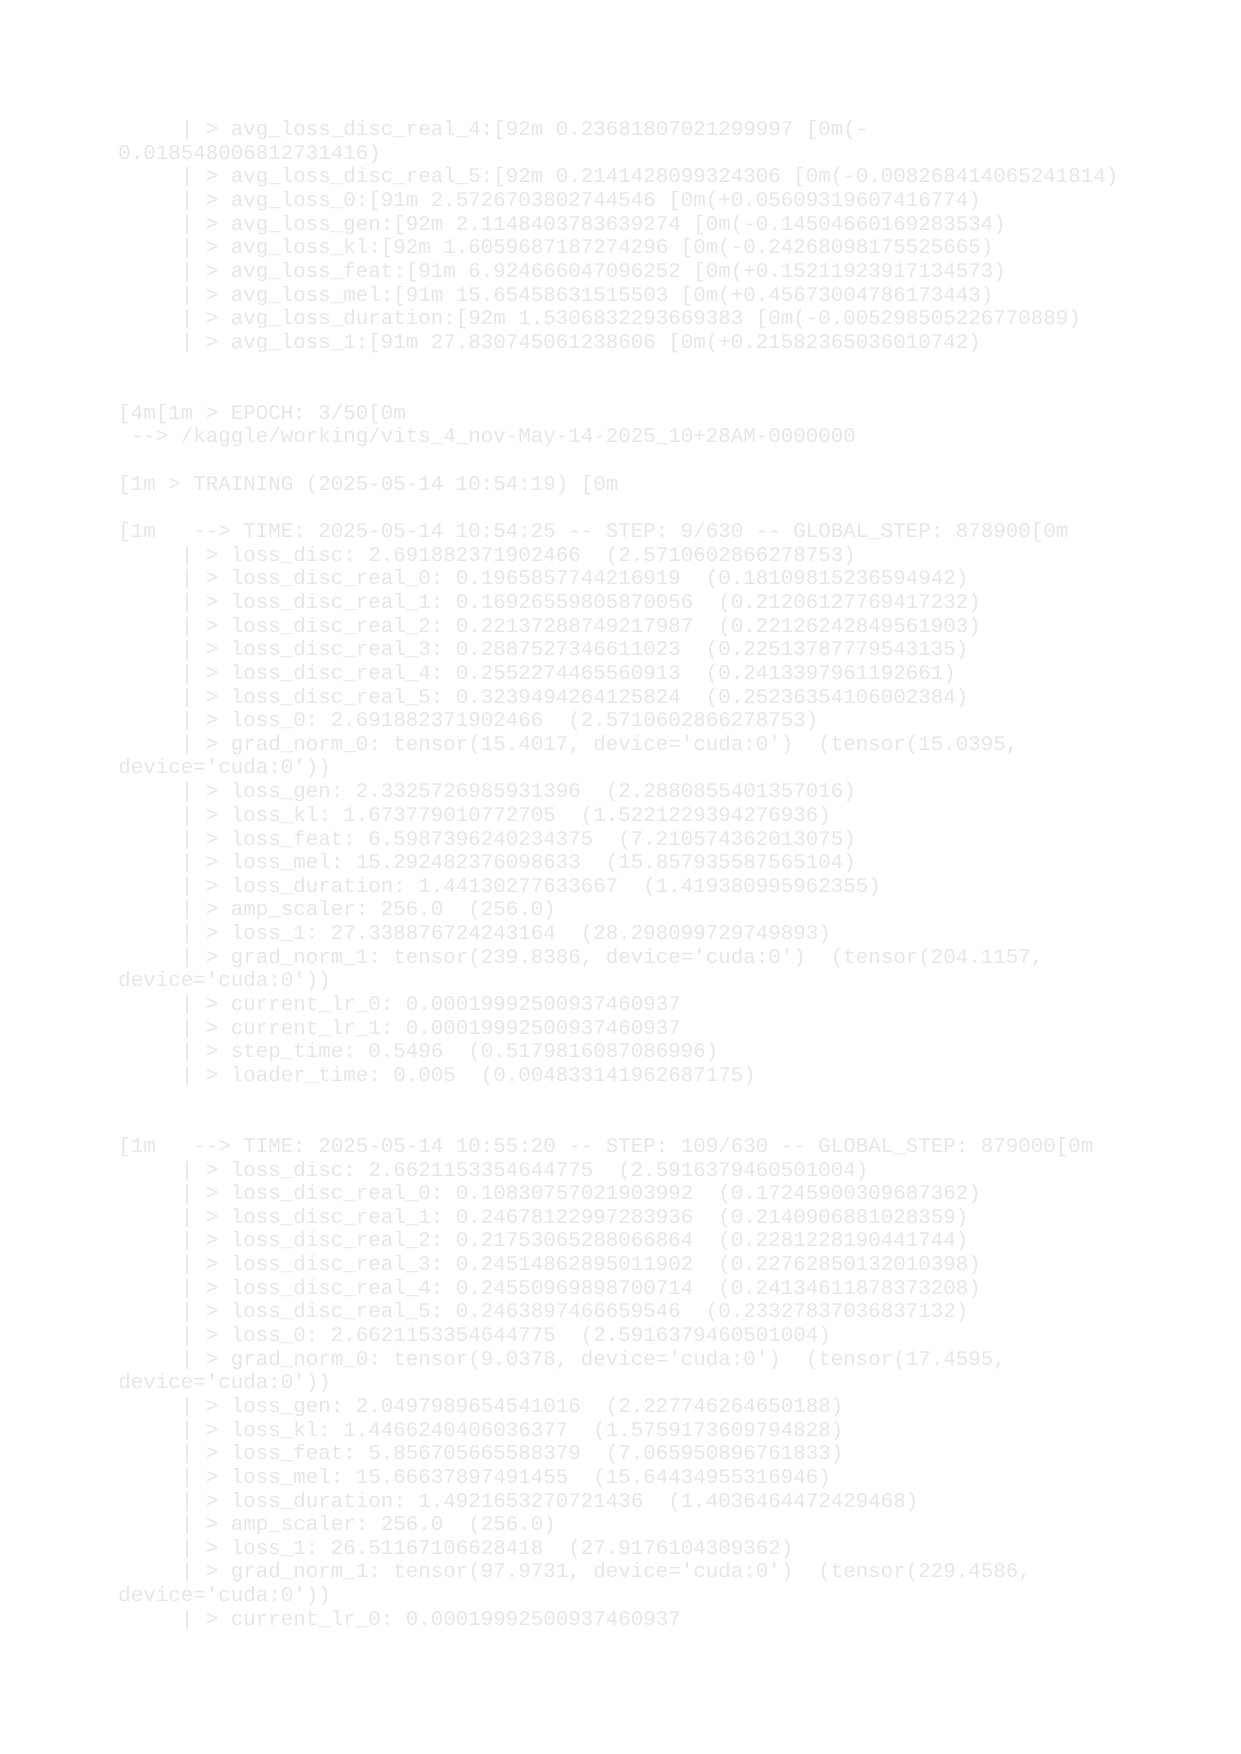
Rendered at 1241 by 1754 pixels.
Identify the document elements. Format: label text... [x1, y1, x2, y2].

text | > grad_norm_1: tensor(97.9731, device='cuda:0') (tensor(229.4586, device='cuda:0')) [118, 1561, 1122, 1608]
text | > loss_1: 26.51167106628418 (27.9176104309362) [118, 1537, 1122, 1561]
text | > loss_disc_real_1: 0.24678122997283936 (0.2140906881028359) [118, 1206, 1122, 1229]
text | > loss_0: 2.6621153354644775 (2.5916379460501004) [118, 1324, 1122, 1348]
text | > current_lr_0: 0.00019992500937460937 [118, 993, 1122, 1017]
text [1m --> TIME: 2025-05-14 10:54:25 -- STEP: 9/630 -- GLOBAL_STEP: 878900[0m [118, 520, 1122, 544]
text | > loss_disc_real_4: 0.2552274465560913 (0.2413397961192661) [118, 662, 1122, 686]
text | > loss_disc_real_2: 0.21753065288066864 (0.2281228190441744) [118, 1229, 1122, 1253]
text | > loss_disc: 2.691882371902466 (2.5710602866278753) [118, 544, 1122, 567]
text | > step_time: 0.5496 (0.5179816087086996) [118, 1040, 1122, 1064]
text | > avg_loss_mel:[91m 15.65458631515503 [0m(+0.45673004786173443) [118, 284, 1122, 307]
text | > amp_scaler: 256.0 (256.0) [118, 1513, 1122, 1537]
text | > avg_loss_1:[91m 27.830745061238606 [0m(+0.21582365036010742) [118, 331, 1122, 354]
text | > grad_norm_0: tensor(9.0378, device='cuda:0') (tensor(17.4595, device='cuda:0')) [118, 1348, 1122, 1395]
text | > loss_disc: 2.6621153354644775 (2.5916379460501004) [118, 1158, 1122, 1182]
text | > grad_norm_1: tensor(239.8386, device='cuda:0') (tensor(204.1157, device='cuda:0')) [118, 946, 1122, 993]
text | > loss_feat: 6.5987396240234375 (7.210574362013075) [118, 827, 1122, 851]
text | > avg_loss_disc_real_5:[92m 0.2141428099324306 [0m(-0.008268414065241814) [118, 165, 1122, 189]
text [4m[1m > EPOCH: 3/50[0m [118, 402, 1122, 426]
text | > avg_loss_duration:[92m 1.5306832293669383 [0m(-0.005298505226770889) [118, 307, 1122, 331]
text | > loss_duration: 1.4921653270721436 (1.4036464472429468) [118, 1489, 1122, 1513]
text | > grad_norm_0: tensor(15.4017, device='cuda:0') (tensor(15.0395, device='cuda:0')) [118, 733, 1122, 780]
text | > loss_1: 27.338876724243164 (28.298099729749893) [118, 922, 1122, 946]
text | > amp_scaler: 256.0 (256.0) [118, 898, 1122, 922]
text | > current_lr_0: 0.00019992500937460937 [118, 1608, 1122, 1631]
text | > loss_disc_real_0: 0.1965857744216919 (0.18109815236594942) [118, 567, 1122, 591]
text | > loss_disc_real_5: 0.3239494264125824 (0.25236354106002384) [118, 686, 1122, 709]
text | > loss_disc_real_5: 0.2463897466659546 (0.23327837036837132) [118, 1300, 1122, 1324]
text | > loss_disc_real_2: 0.22137288749217987 (0.22126242849561903) [118, 615, 1122, 638]
text | > loss_disc_real_1: 0.16926559805870056 (0.21206127769417232) [118, 591, 1122, 615]
text | > loss_disc_real_4: 0.24550969898700714 (0.24134611878373208) [118, 1277, 1122, 1300]
text | > loss_gen: 2.0497989654541016 (2.227746264650188) [118, 1395, 1122, 1419]
text | > loss_disc_real_0: 0.10830757021903992 (0.17245900309687362) [118, 1182, 1122, 1206]
text | > loss_kl: 1.4466240406036377 (1.5759173609794828) [118, 1419, 1122, 1442]
text | > loss_feat: 5.856705665588379 (7.065950896761833) [118, 1442, 1122, 1466]
text | > loss_0: 2.691882371902466 (2.5710602866278753) [118, 709, 1122, 733]
text | > loss_disc_real_3: 0.2887527346611023 (0.22513787779543135) [118, 638, 1122, 662]
text | > loss_mel: 15.292482376098633 (15.857935587565104) [118, 851, 1122, 875]
text | > current_lr_1: 0.00019992500937460937 [118, 1017, 1122, 1040]
text [1m --> TIME: 2025-05-14 10:55:20 -- STEP: 109/630 -- GLOBAL_STEP: 879000[0m [118, 1135, 1122, 1158]
text | > loss_disc_real_3: 0.24514862895011902 (0.22762850132010398) [118, 1253, 1122, 1277]
text | > avg_loss_disc_real_4:[92m 0.23681807021299997 [0m(-0.018548006812731416) [118, 118, 1122, 165]
text --> /kaggle/working/vits_4_nov-May-14-2025_10+28AM-0000000 [118, 426, 1122, 449]
text | > avg_loss_0:[91m 2.5726703802744546 [0m(+0.05609319607416774) [118, 189, 1122, 213]
text | > loader_time: 0.005 (0.004833141962687175) [118, 1064, 1122, 1088]
text | > loss_duration: 1.44130277633667 (1.419380995962355) [118, 875, 1122, 898]
text | > loss_mel: 15.66637897491455 (15.64434955316946) [118, 1466, 1122, 1489]
text [1m > TRAINING (2025-05-14 10:54:19) [0m [118, 473, 1122, 496]
text | > avg_loss_feat:[91m 6.924666047096252 [0m(+0.15211923917134573) [118, 260, 1122, 284]
text | > loss_kl: 1.673779010772705 (1.5221229394276936) [118, 804, 1122, 827]
text | > avg_loss_kl:[92m 1.6059687187274296 [0m(-0.24268098175525665) [118, 236, 1122, 260]
text | > avg_loss_gen:[92m 2.1148403783639274 [0m(-0.14504660169283534) [118, 213, 1122, 236]
text | > loss_gen: 2.3325726985931396 (2.2880855401357016) [118, 780, 1122, 804]
